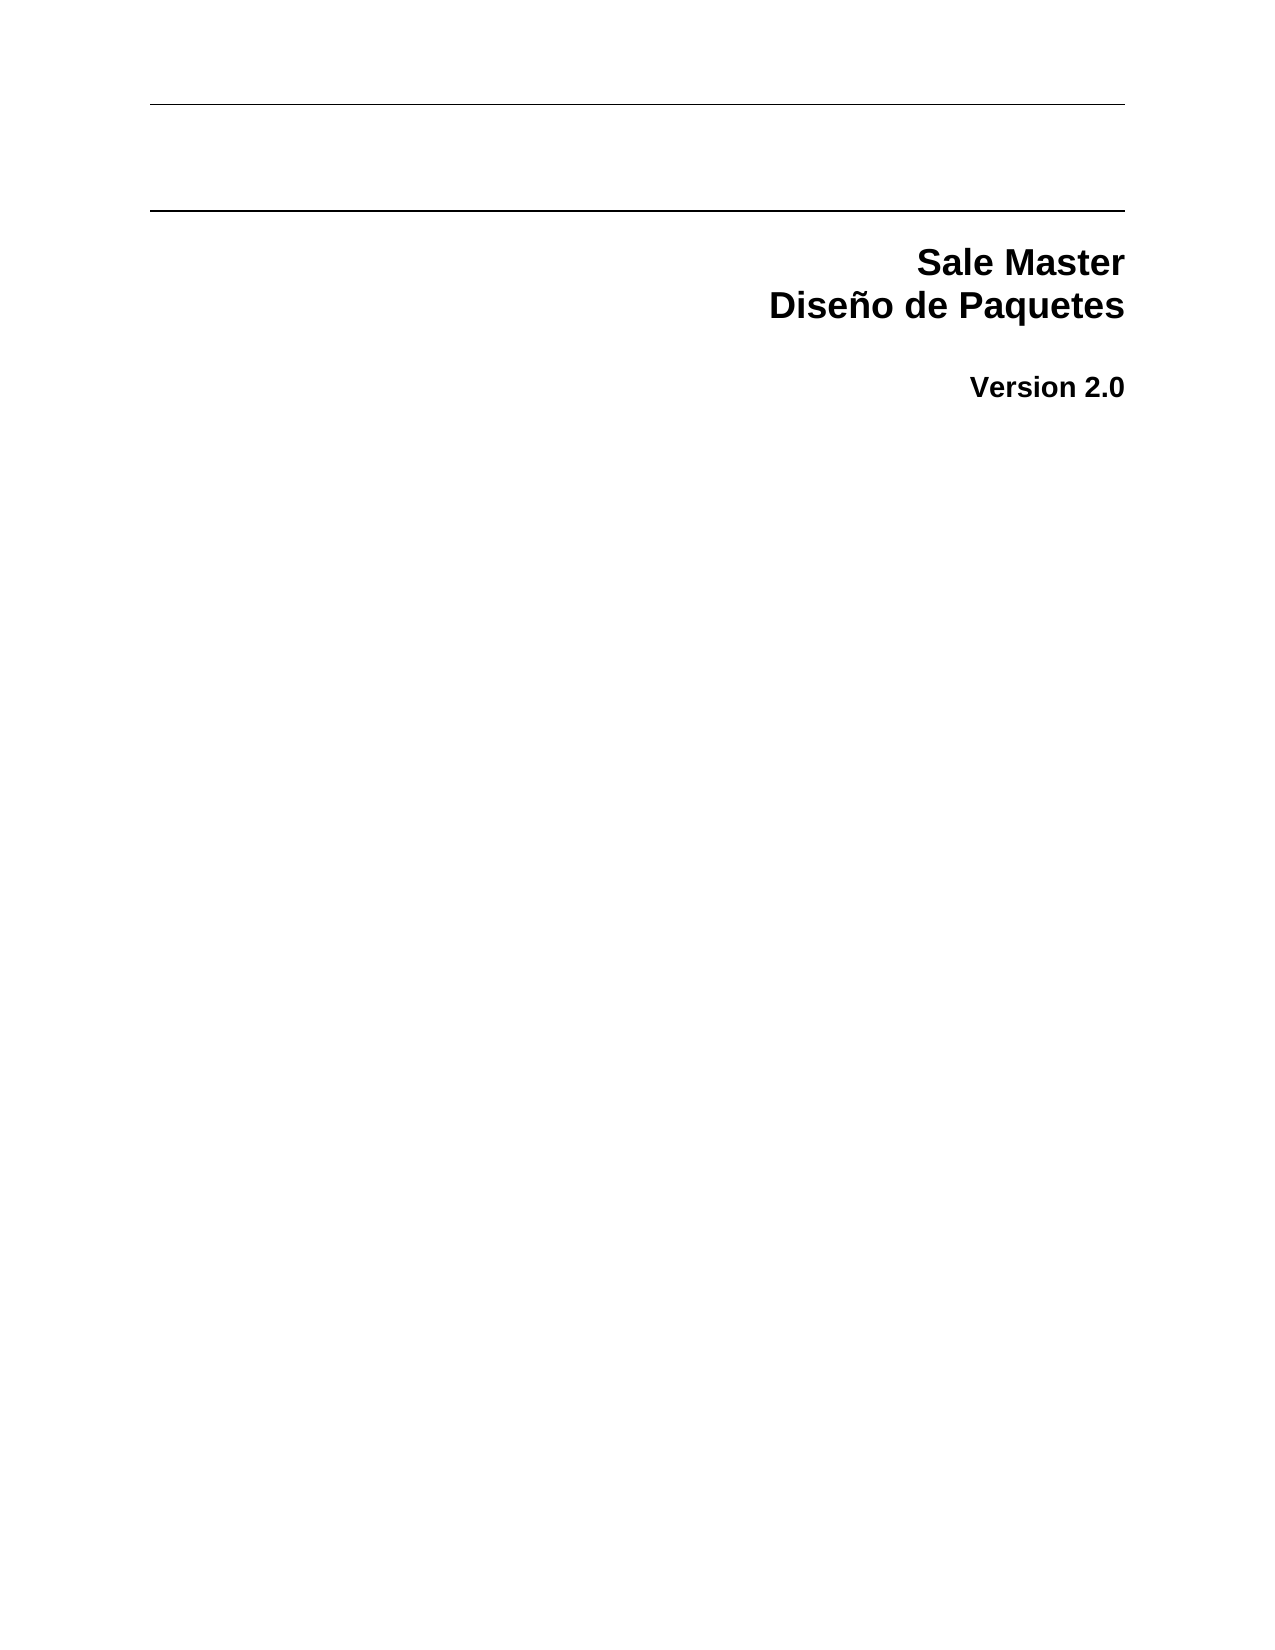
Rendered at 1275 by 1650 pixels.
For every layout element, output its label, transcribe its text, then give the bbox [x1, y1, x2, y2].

subtitle Diseño de Paquetes [150, 283, 1125, 327]
subtitle Sale Master [150, 240, 1125, 283]
subtitle Version 2.0 [150, 370, 1125, 403]
